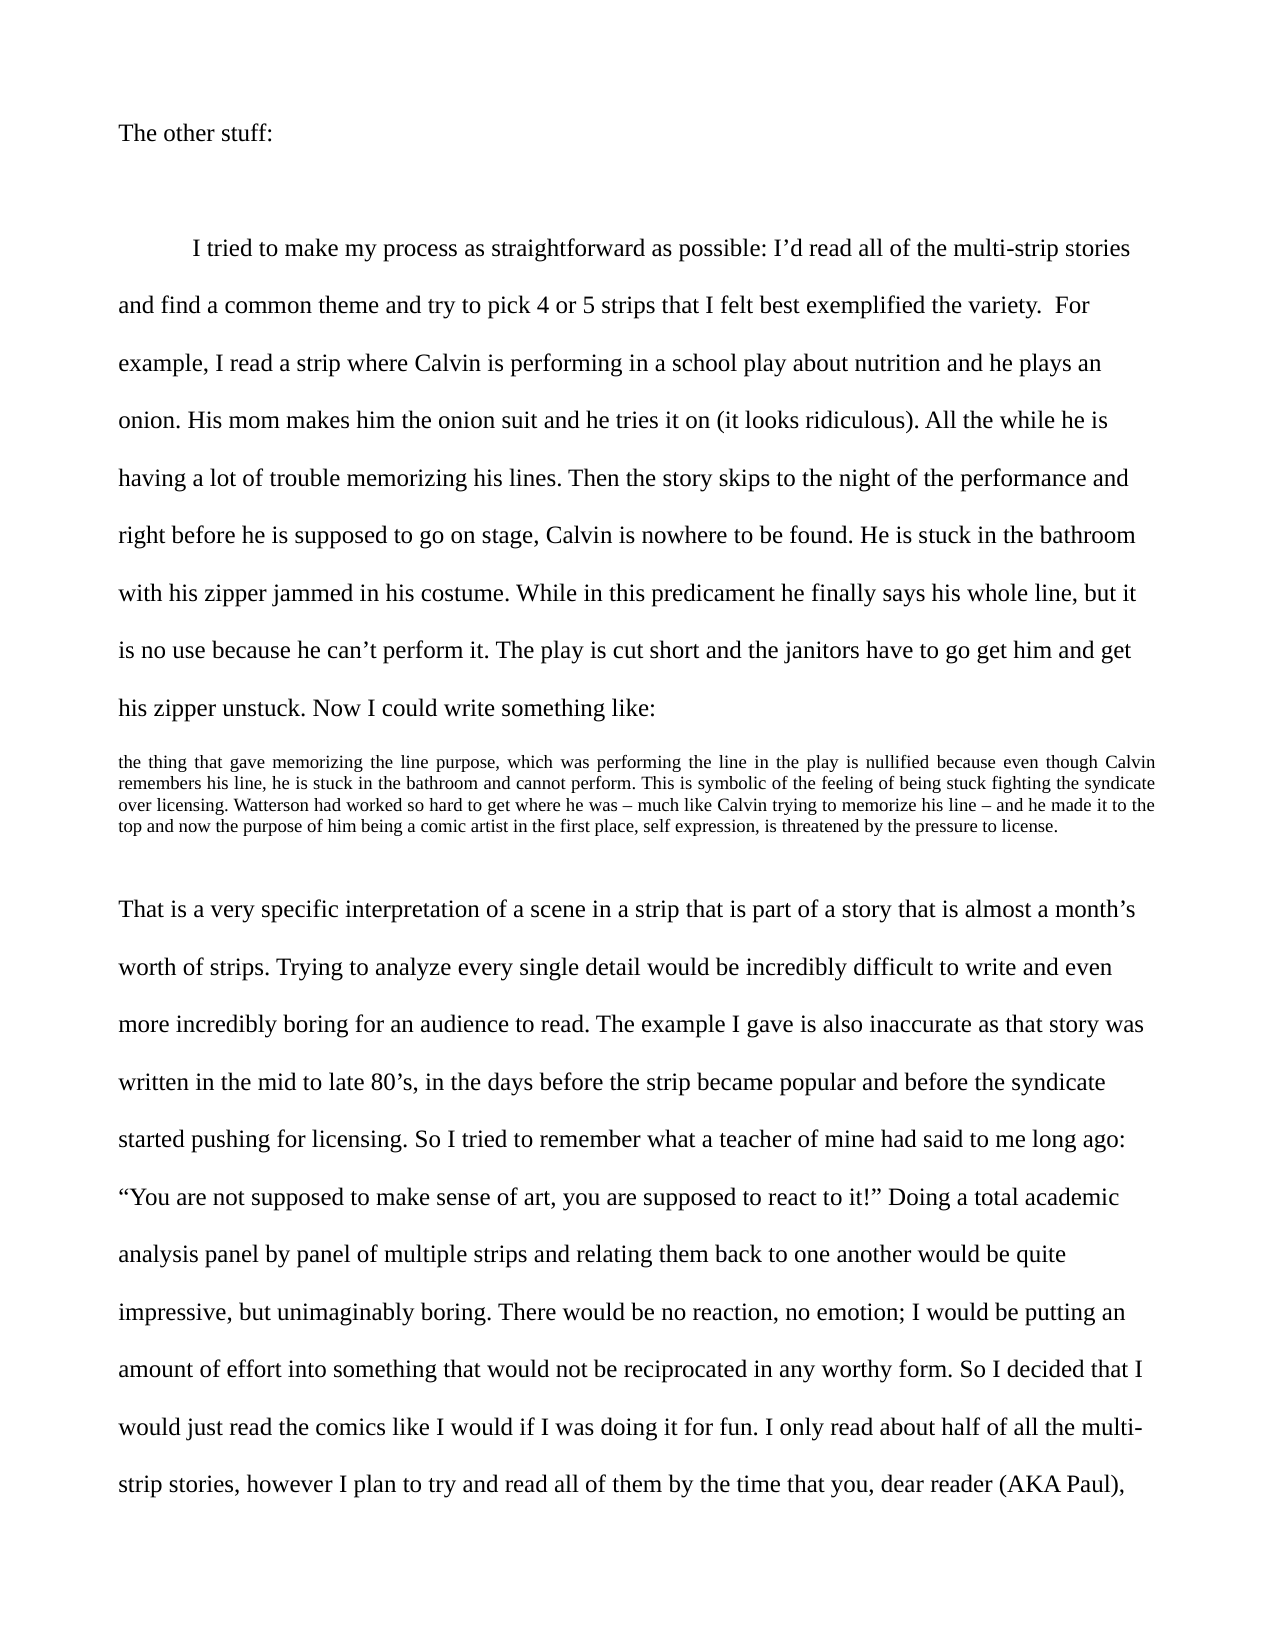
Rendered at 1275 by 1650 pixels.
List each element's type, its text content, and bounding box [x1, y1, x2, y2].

text That is a very specific interpretation of a scene in a strip that is part of a story that is almost a month’s worth of strips. Trying to analyze every single detail would be incredibly difficult to write and even more incredibly boring for an audience to read. The example I gave is also inaccurate as that story was written in the mid to late 80’s, in the days before the strip became popular and before the syndicate started pushing for licensing. So I tried to remember what a teacher of mine had said to me long ago: “You are not supposed to make sense of art, you are supposed to react to it!” Doing a total academic analysis panel by panel of multiple strips and relating them back to one another would be quite impressive, but unimaginably boring. There would be no reaction, no emotion; I would be putting an amount of effort into something that would not be reciprocated in any worthy form. So I decided that I would just read the comics like I would if I was doing it for fun. I only read about half of all the multi- strip stories, however I plan to try and read all of them by the time that you, dear reader (AKA Paul), [118, 894, 1157, 1498]
text the thing that gave memorizing the line purpose, which was performing the line in the play is nullified because even though Calvin remembers his line, he is stuck in the bathroom and cannot perform. This is symbolic of the feeling of being stuck fighting the syndicate over licensing. Watterson had worked so hard to get where he was – much like Calvin trying to memorize his line – and he made it to the top and now the purpose of him being a comic artist in the first place, self expression, is threatened by the pressure to license. [118, 751, 1157, 837]
text The other stuff: [118, 118, 1157, 147]
text I tried to make my process as straightforward as possible: I’d read all of the multi-strip stories and find a common theme and try to pick 4 or 5 strips that I felt best exemplified the variety. For example, I read a strip where Calvin is performing in a school play about nutrition and he plays an onion. His mom makes him the onion suit and he tries it on (it looks ridiculous). All the while he is having a lot of trouble memorizing his lines. Then the story skips to the night of the performance and right before he is supposed to go on stage, Calvin is nowhere to be found. He is stuck in the bathroom with his zipper jammed in his costume. While in this predicament he finally says his whole line, but it is no use because he can’t perform it. The play is cut short and the janitors have to go get him and get his zipper unstuck. Now I could write something like: [118, 233, 1157, 722]
